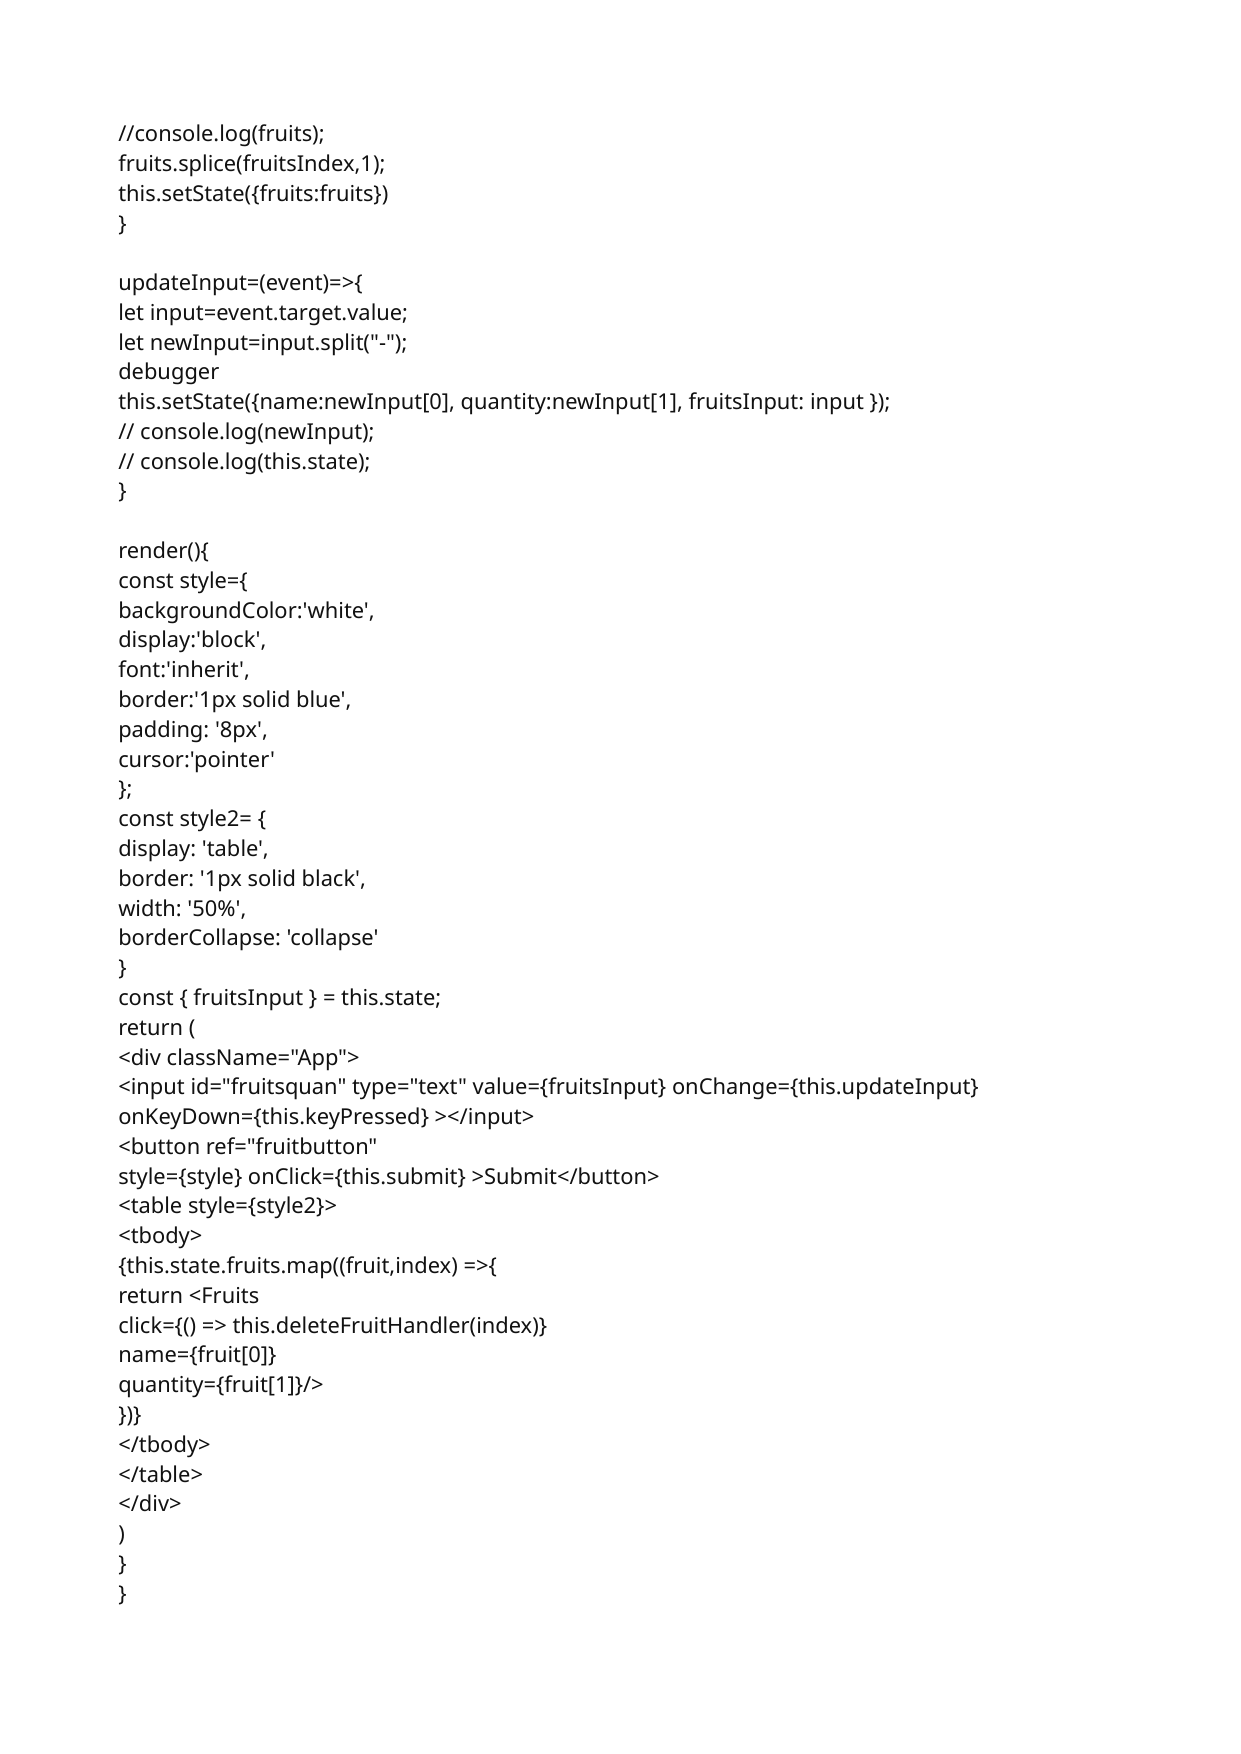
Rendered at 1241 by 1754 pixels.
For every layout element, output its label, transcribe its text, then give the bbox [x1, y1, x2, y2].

text fruits.splice(fruitsIndex,1); [118, 148, 1122, 178]
text </table> [118, 1458, 1122, 1488]
text width: '50%', [118, 892, 1122, 922]
text <table style={style2}> [118, 1190, 1122, 1220]
text }; [118, 773, 1122, 803]
text border: '1px solid black', [118, 863, 1122, 892]
text display:'block', [118, 624, 1122, 654]
text {this.state.fruits.map((fruit,index) =>{ [118, 1250, 1122, 1280]
text updateInput=(event)=>{ [118, 267, 1122, 297]
text <div className="App"> [118, 1041, 1122, 1071]
text debugger [118, 356, 1122, 386]
text border:'1px solid blue', [118, 684, 1122, 714]
text let input=event.target.value; [118, 297, 1122, 327]
text } [118, 1578, 1122, 1607]
text cursor:'pointer' [118, 743, 1122, 773]
text ) [118, 1518, 1122, 1548]
text return ( [118, 1012, 1122, 1041]
text <input id="fruitsquan" type="text" value={fruitsInput} onChange={this.updateInput} onKeyDown={this.keyPressed} ></input> [118, 1071, 1122, 1131]
text this.setState({fruits:fruits}) [118, 178, 1122, 207]
text quantity={fruit[1]}/> [118, 1369, 1122, 1399]
text let newInput=input.split("-"); [118, 327, 1122, 356]
text <tbody> [118, 1220, 1122, 1250]
text })} [118, 1399, 1122, 1429]
text const style={ [118, 565, 1122, 594]
text return <Fruits [118, 1280, 1122, 1309]
text //console.log(fruits); [118, 118, 1122, 148]
text } [118, 1548, 1122, 1578]
text render(){ [118, 535, 1122, 565]
text click={() => this.deleteFruitHandler(index)} [118, 1309, 1122, 1339]
text style={style} onClick={this.submit} >Submit</button> [118, 1161, 1122, 1190]
text } [118, 952, 1122, 982]
text </div> [118, 1488, 1122, 1518]
text name={fruit[0]} [118, 1339, 1122, 1369]
text // console.log(this.state); [118, 446, 1122, 476]
text padding: '8px', [118, 714, 1122, 743]
text borderCollapse: 'collapse' [118, 922, 1122, 952]
text this.setState({name:newInput[0], quantity:newInput[1], fruitsInput: input }); [118, 386, 1122, 416]
text backgroundColor:'white', [118, 594, 1122, 624]
text const { fruitsInput } = this.state; [118, 982, 1122, 1012]
text </tbody> [118, 1429, 1122, 1458]
text } [118, 476, 1122, 505]
text } [118, 207, 1122, 237]
text <button ref="fruitbutton" [118, 1131, 1122, 1161]
text display: 'table', [118, 833, 1122, 863]
text const style2= { [118, 803, 1122, 833]
text font:'inherit', [118, 654, 1122, 684]
text // console.log(newInput); [118, 416, 1122, 446]
